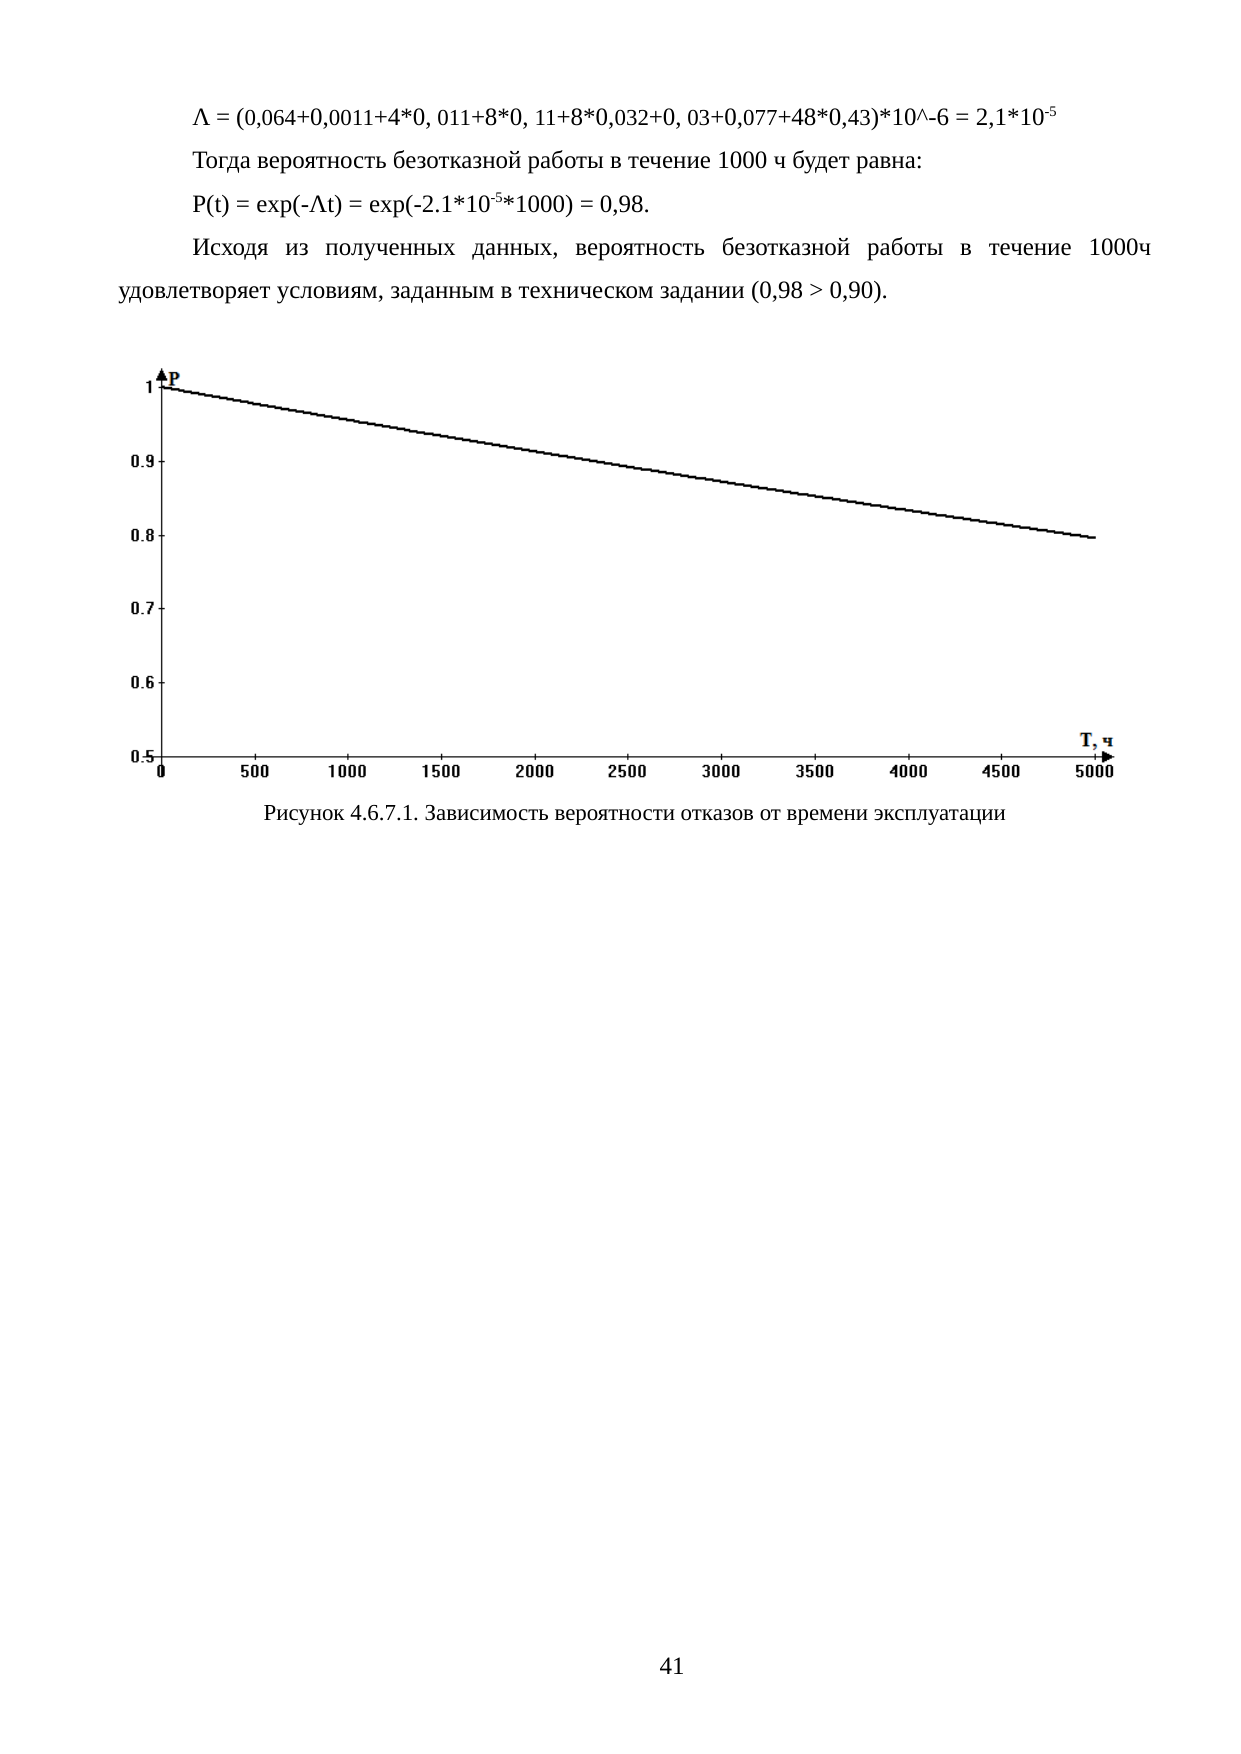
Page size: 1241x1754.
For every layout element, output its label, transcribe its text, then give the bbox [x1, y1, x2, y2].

picture [118, 361, 1128, 786]
text P(t) = exp(-Λt) = exp(-2.1*10-5*1000) = 0,98. [118, 189, 1152, 217]
text Λ = (0,064+0,0011+4*0, 011+8*0, 11+8*0,032+0, 03+0,077+48*0,43)*10^-6 = 2,1*10-5 [118, 102, 1152, 131]
text Исходя из полученных данных, вероятность безотказной работы в течение 1000ч удовлетворяет условиям, заданным в техническом задании (0,98 > 0,90). [118, 232, 1152, 304]
text Рисунок 4.6.7.1. Зависимость вероятности отказов от времени эксплуатации [118, 799, 1152, 826]
text Тогда вероятность безотказной работы в течение 1000 ч будет равна: [118, 146, 1152, 174]
